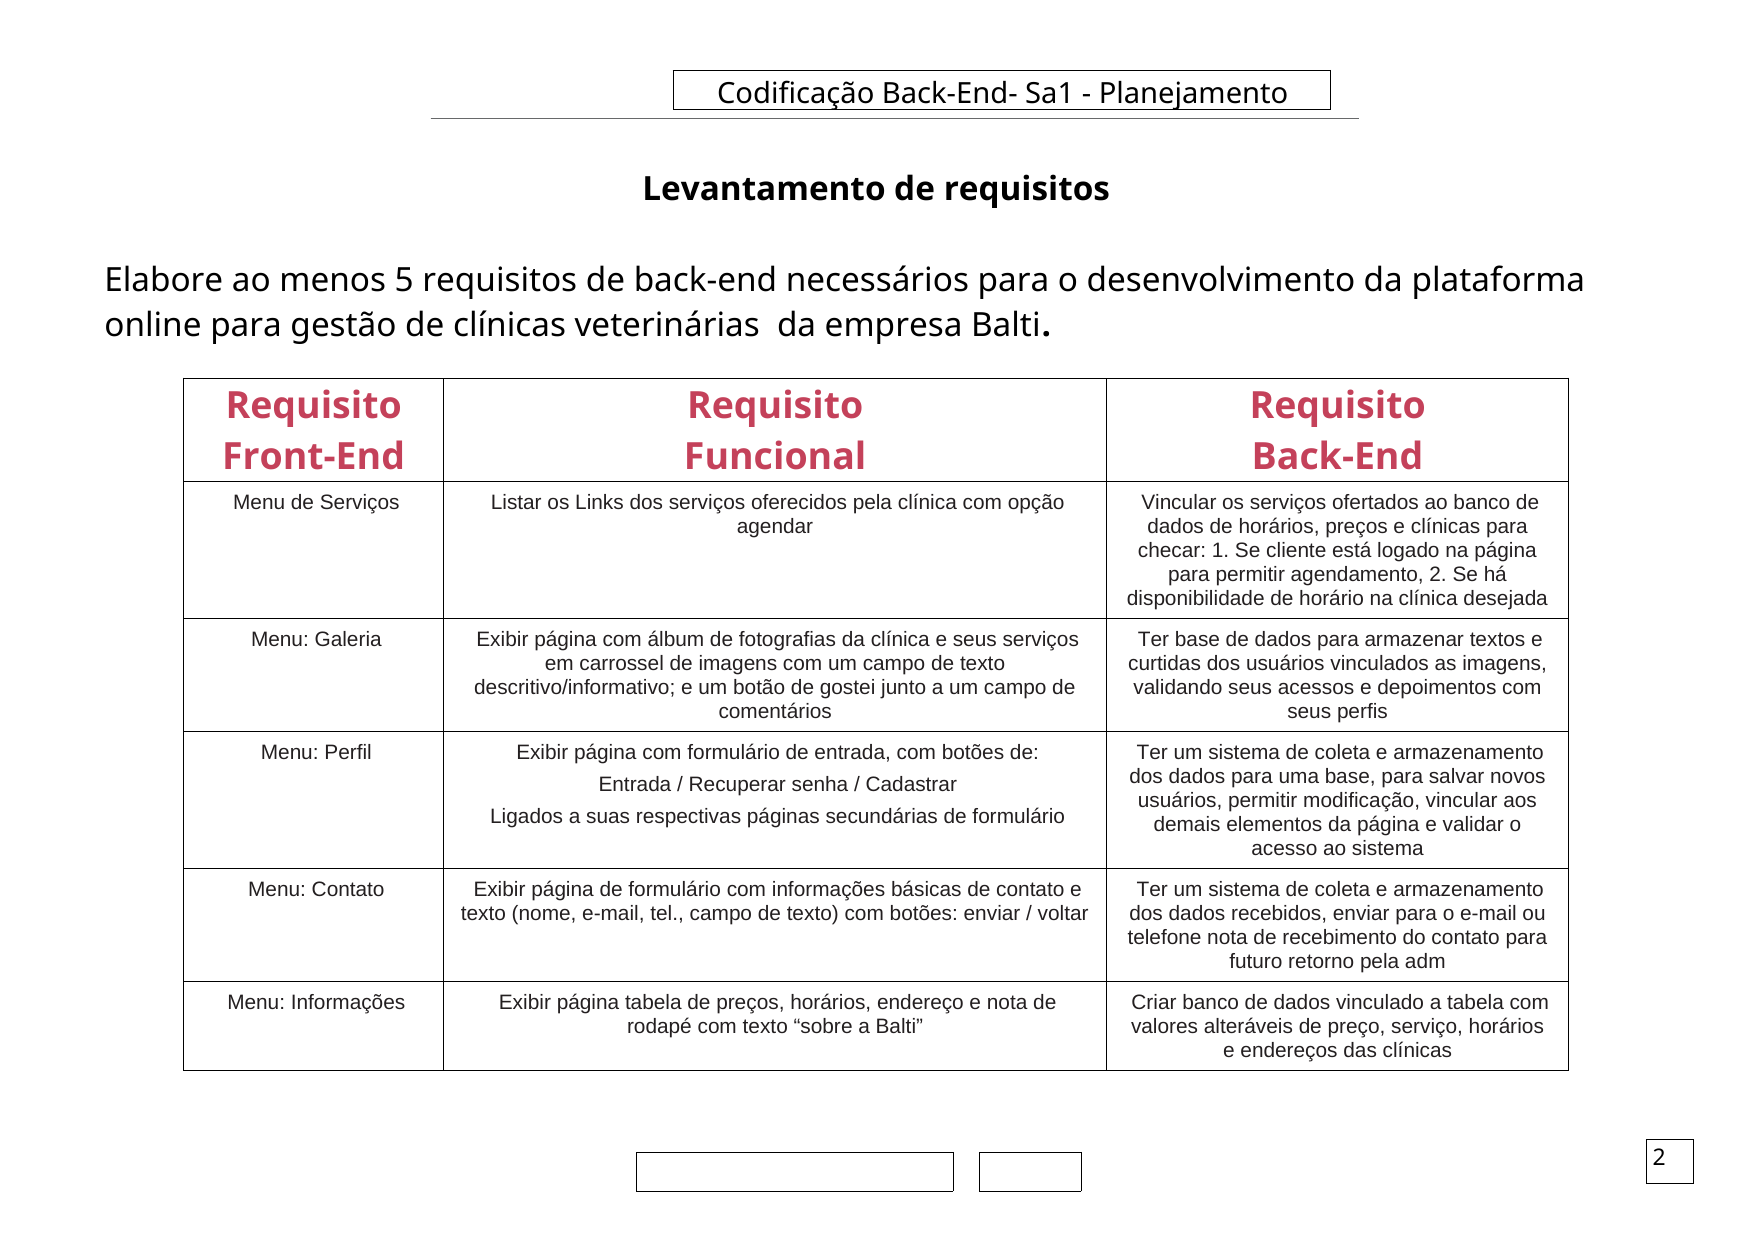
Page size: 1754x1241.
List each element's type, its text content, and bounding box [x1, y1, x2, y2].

table_cell Vincular os serviços ofertados ao banco de dados de horários, preços e clínicas para checar: 1. Se cliente está logado na página para permitir agendamento, 2. Se há disponibilidade de horário na clínica desejada [1107, 482, 1568, 618]
table_cell Exibir página de formulário com informações básicas de contato e texto (nome, e-mail, tel., campo de texto) com botões: enviar / voltar [444, 869, 1106, 981]
table_cell Listar os Links dos serviços oferecidos pela clínica com opção agendar [444, 482, 1106, 618]
table_cell Exibir página com formulário de entrada, com botões de: Entrada / Recuperar senha / Cadastrar Ligados a suas respectivas páginas secundárias de formulário [444, 732, 1106, 868]
text Elabore ao menos 5 requisitos de back-end necessários para o desenvolvimento da plataforma online para gestão de clínicas veterinárias da empresa Balti. [104, 255, 1648, 346]
table_cell Menu: Galeria [184, 619, 443, 731]
table_cell Menu: Perfil [184, 732, 443, 868]
table_cell Menu: Contato [184, 869, 443, 981]
table_cell Menu: Informações [184, 982, 443, 1070]
table_cell Exibir página com álbum de fotografias da clínica e seus serviços em carrossel de imagens com um campo de texto descritivo/informativo; e um botão de gostei junto a um campo de comentários [444, 619, 1106, 731]
table_header Requisito Funcional [444, 379, 1106, 481]
table_cell Exibir página tabela de preços, horários, endereço e nota de rodapé com texto “sobre a Balti” [444, 982, 1106, 1070]
table_cell Ter base de dados para armazenar textos e curtidas dos usuários vinculados as imagens, validando seus acessos e depoimentos com seus perfis [1107, 619, 1568, 731]
text Levantamento de requisitos [104, 164, 1648, 210]
table_cell Ter um sistema de coleta e armazenamento dos dados recebidos, enviar para o e-mail ou telefone nota de recebimento do contato para futuro retorno pela adm [1107, 869, 1568, 981]
table_header Requisito Front-End [184, 379, 443, 481]
table_cell Menu de Serviços [184, 482, 443, 618]
table_cell Ter um sistema de coleta e armazenamento dos dados para uma base, para salvar novos usuários, permitir modificação, vincular aos demais elementos da página e validar o acesso ao sistema [1107, 732, 1568, 868]
table_header Requisito Back-End [1107, 379, 1568, 481]
table_cell Criar banco de dados vinculado a tabela com valores alteráveis de preço, serviço, horários e endereços das clínicas [1107, 982, 1568, 1070]
